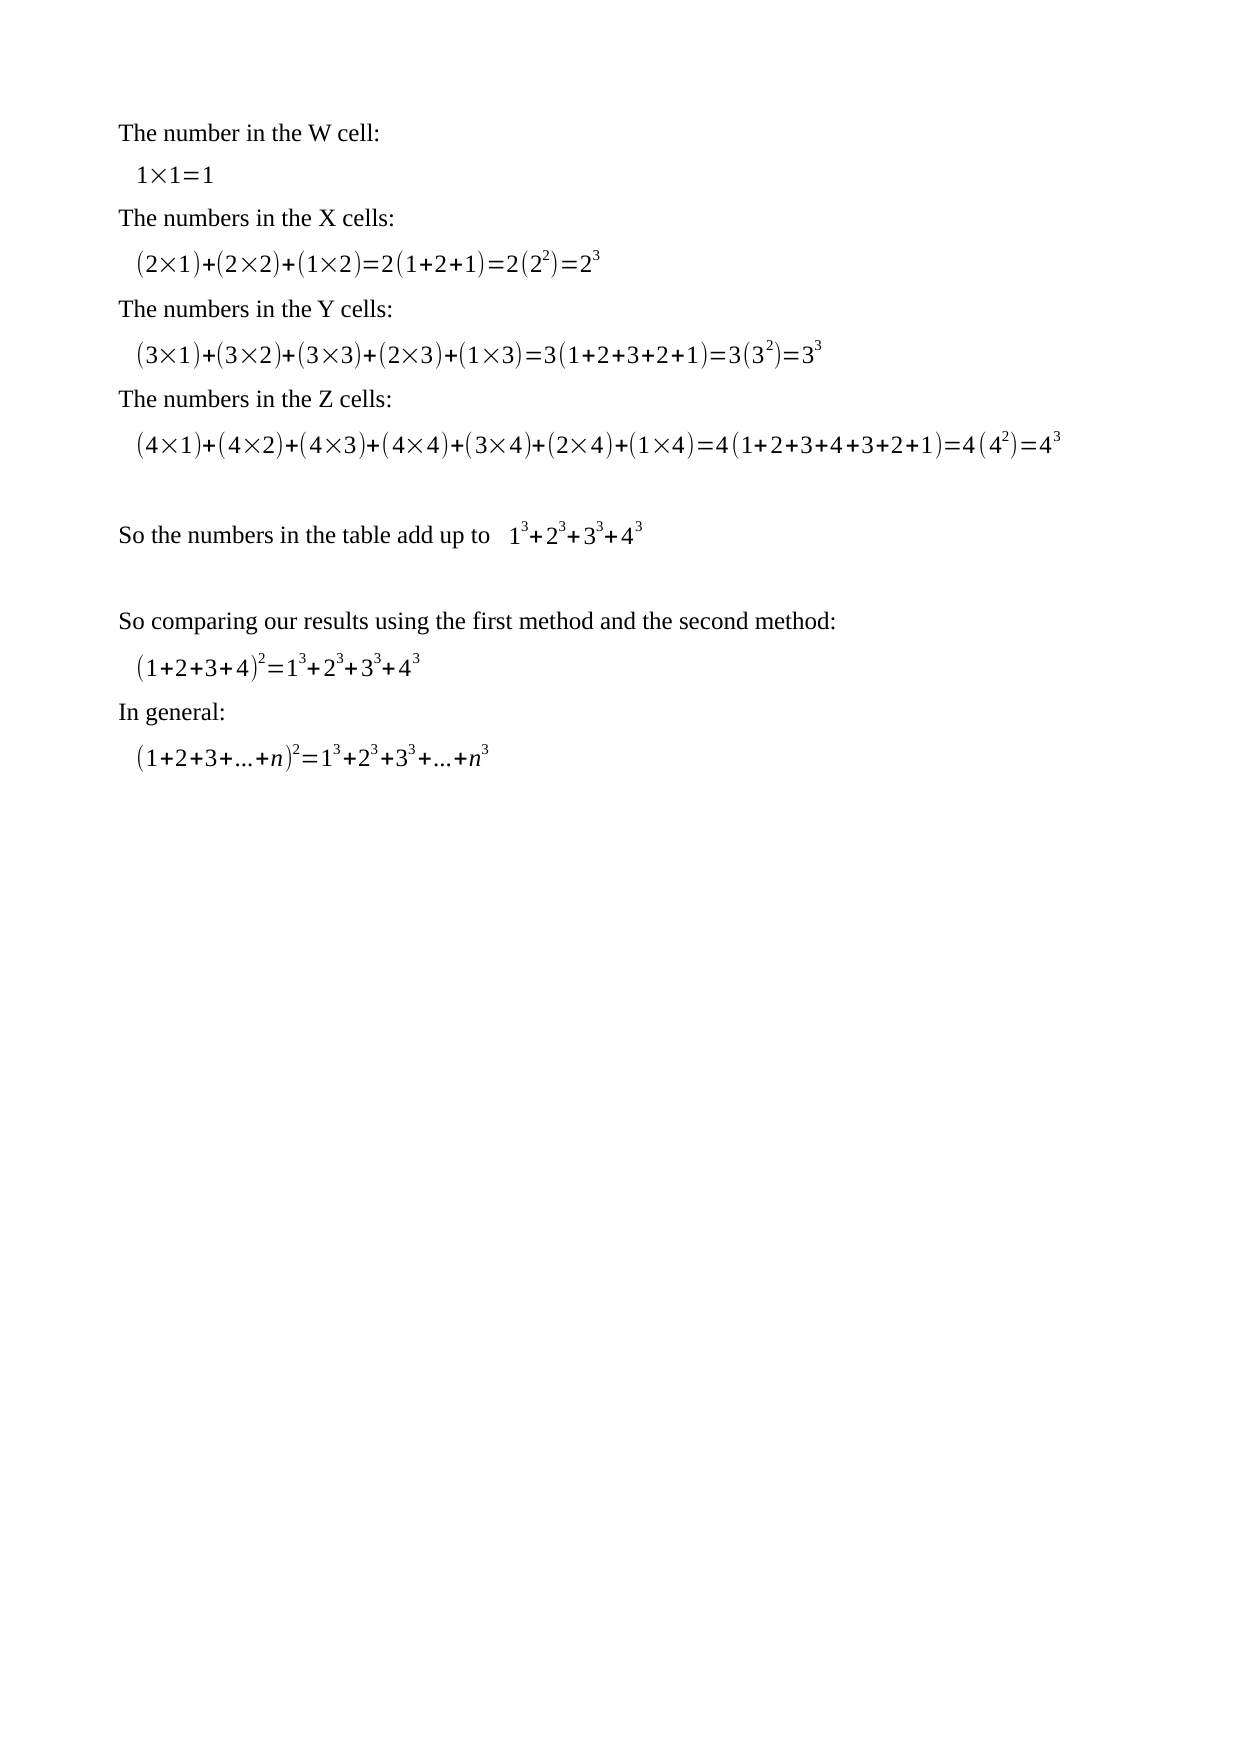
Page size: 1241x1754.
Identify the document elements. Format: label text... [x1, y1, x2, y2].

text So comparing our results using the first method and the second method: [118, 606, 1122, 635]
text So the numbers in the table add up to [118, 518, 1122, 549]
text The numbers in the Z cells: [118, 384, 1122, 413]
text The numbers in the X cells: [118, 203, 1122, 232]
text The number in the W cell: [118, 118, 1122, 147]
text The numbers in the Y cells: [118, 294, 1122, 322]
text In general: [118, 697, 1122, 726]
